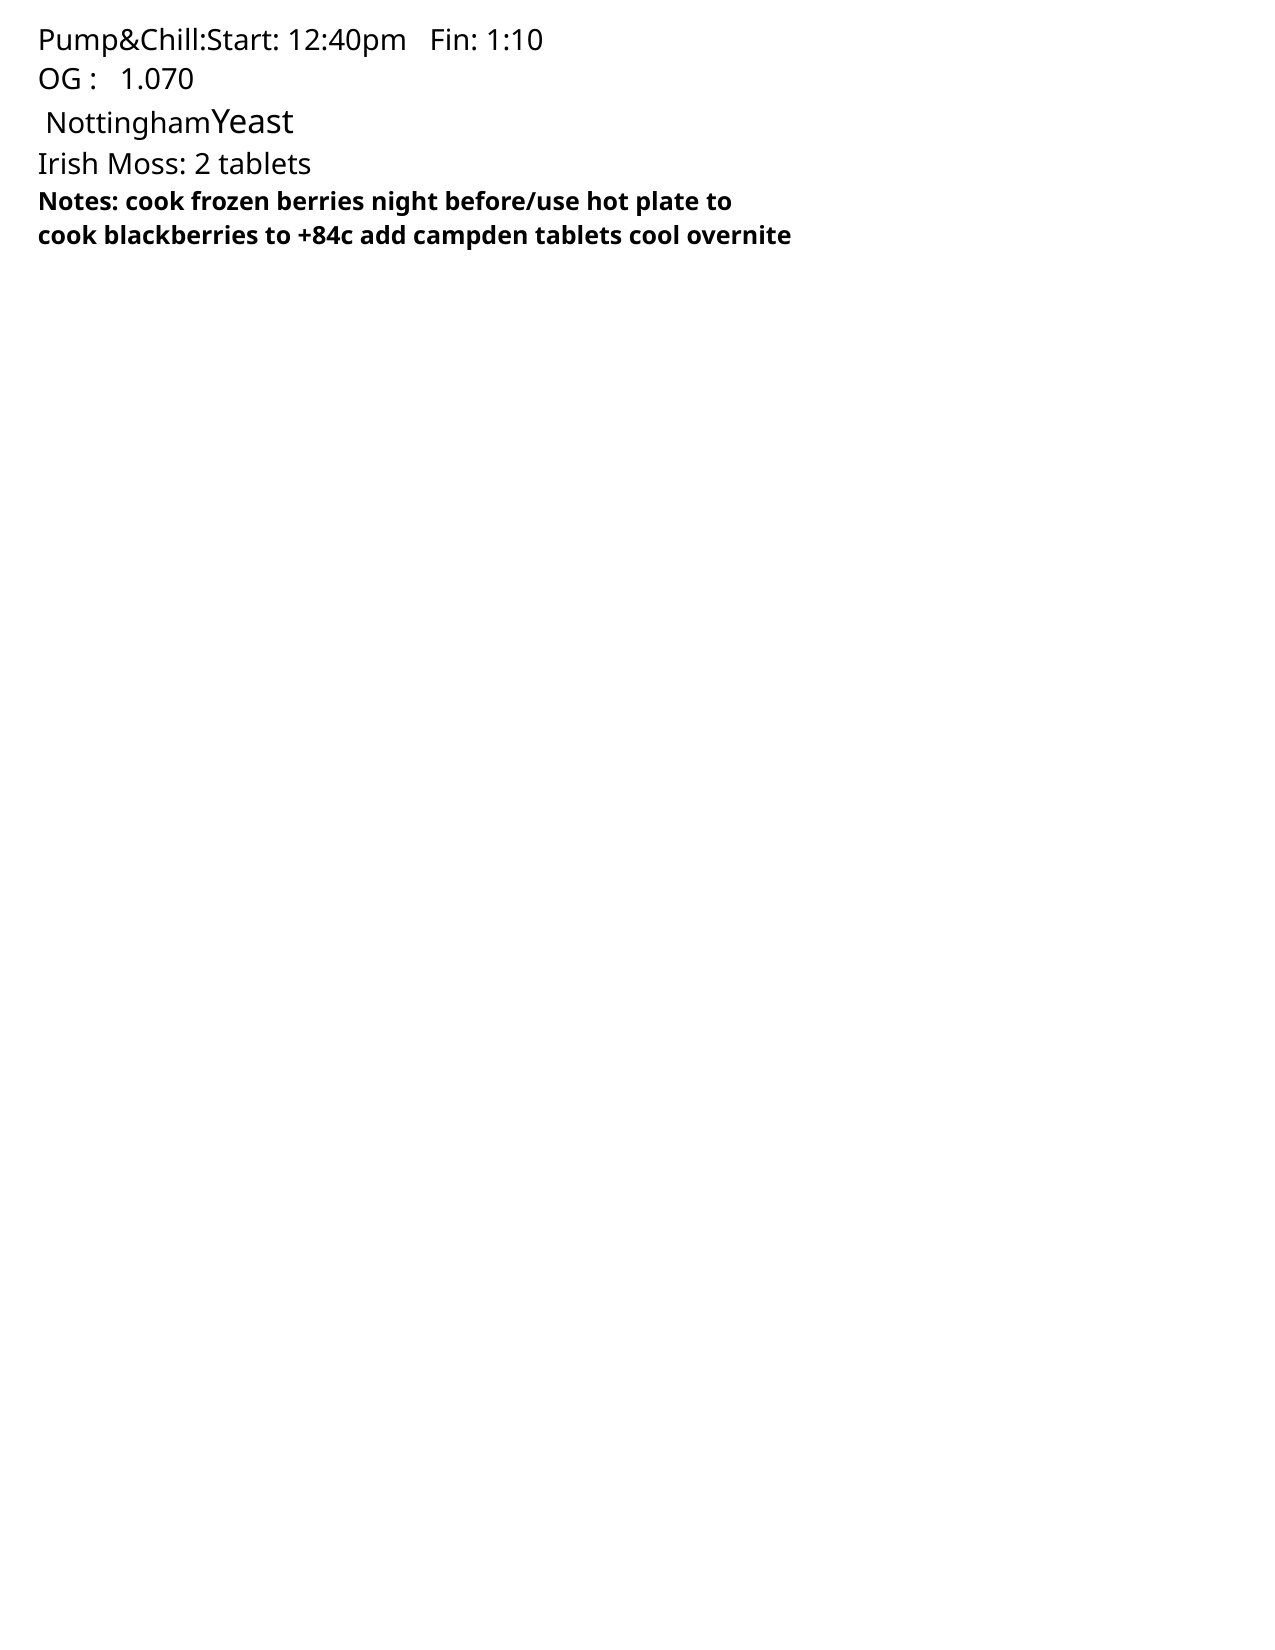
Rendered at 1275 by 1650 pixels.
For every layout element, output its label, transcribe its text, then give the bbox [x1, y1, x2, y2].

text Pump&Chill:Start: 12:40pm Fin: 1:10 [38, 19, 1237, 58]
text cook blackberries to +84c add campden tablets cool overnite [38, 217, 1237, 251]
text OG : 1.070 [38, 58, 1237, 98]
text Notes: cook frozen berries night before/use hot plate to [38, 183, 1237, 217]
text Irish Moss: 2 tablets [38, 143, 1237, 183]
text NottinghamYeast [38, 98, 1237, 143]
